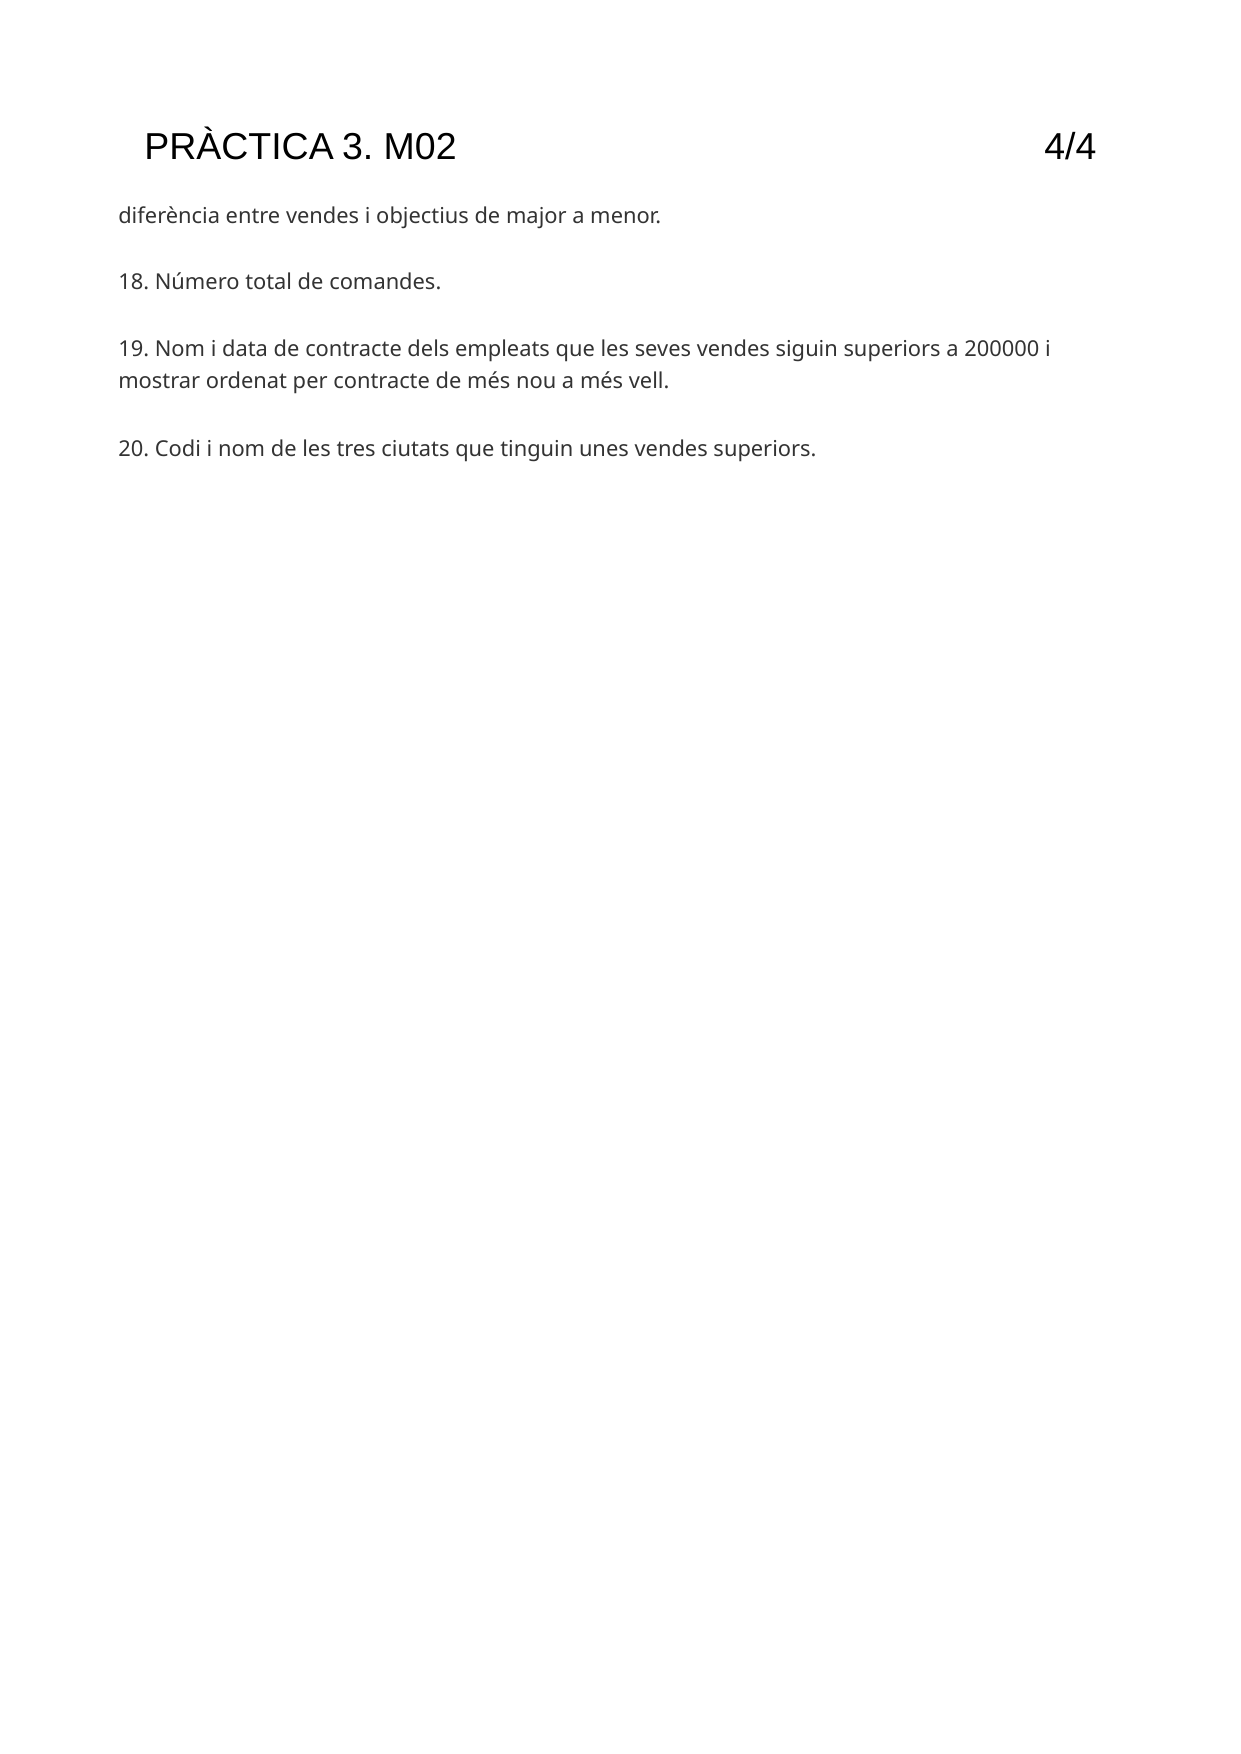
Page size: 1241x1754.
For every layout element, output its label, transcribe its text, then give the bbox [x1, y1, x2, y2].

text diferència entre vendes i objectius de major a menor. 18. Número total de comandes. 19. Nom i data de contracte dels empleats que les seves vendes siguin superiors a 200000 i mostrar ordenat per contracte de més nou a més vell. 20. Codi i nom de les tres ciutats que tinguin unes vendes superiors. [118, 197, 1122, 463]
